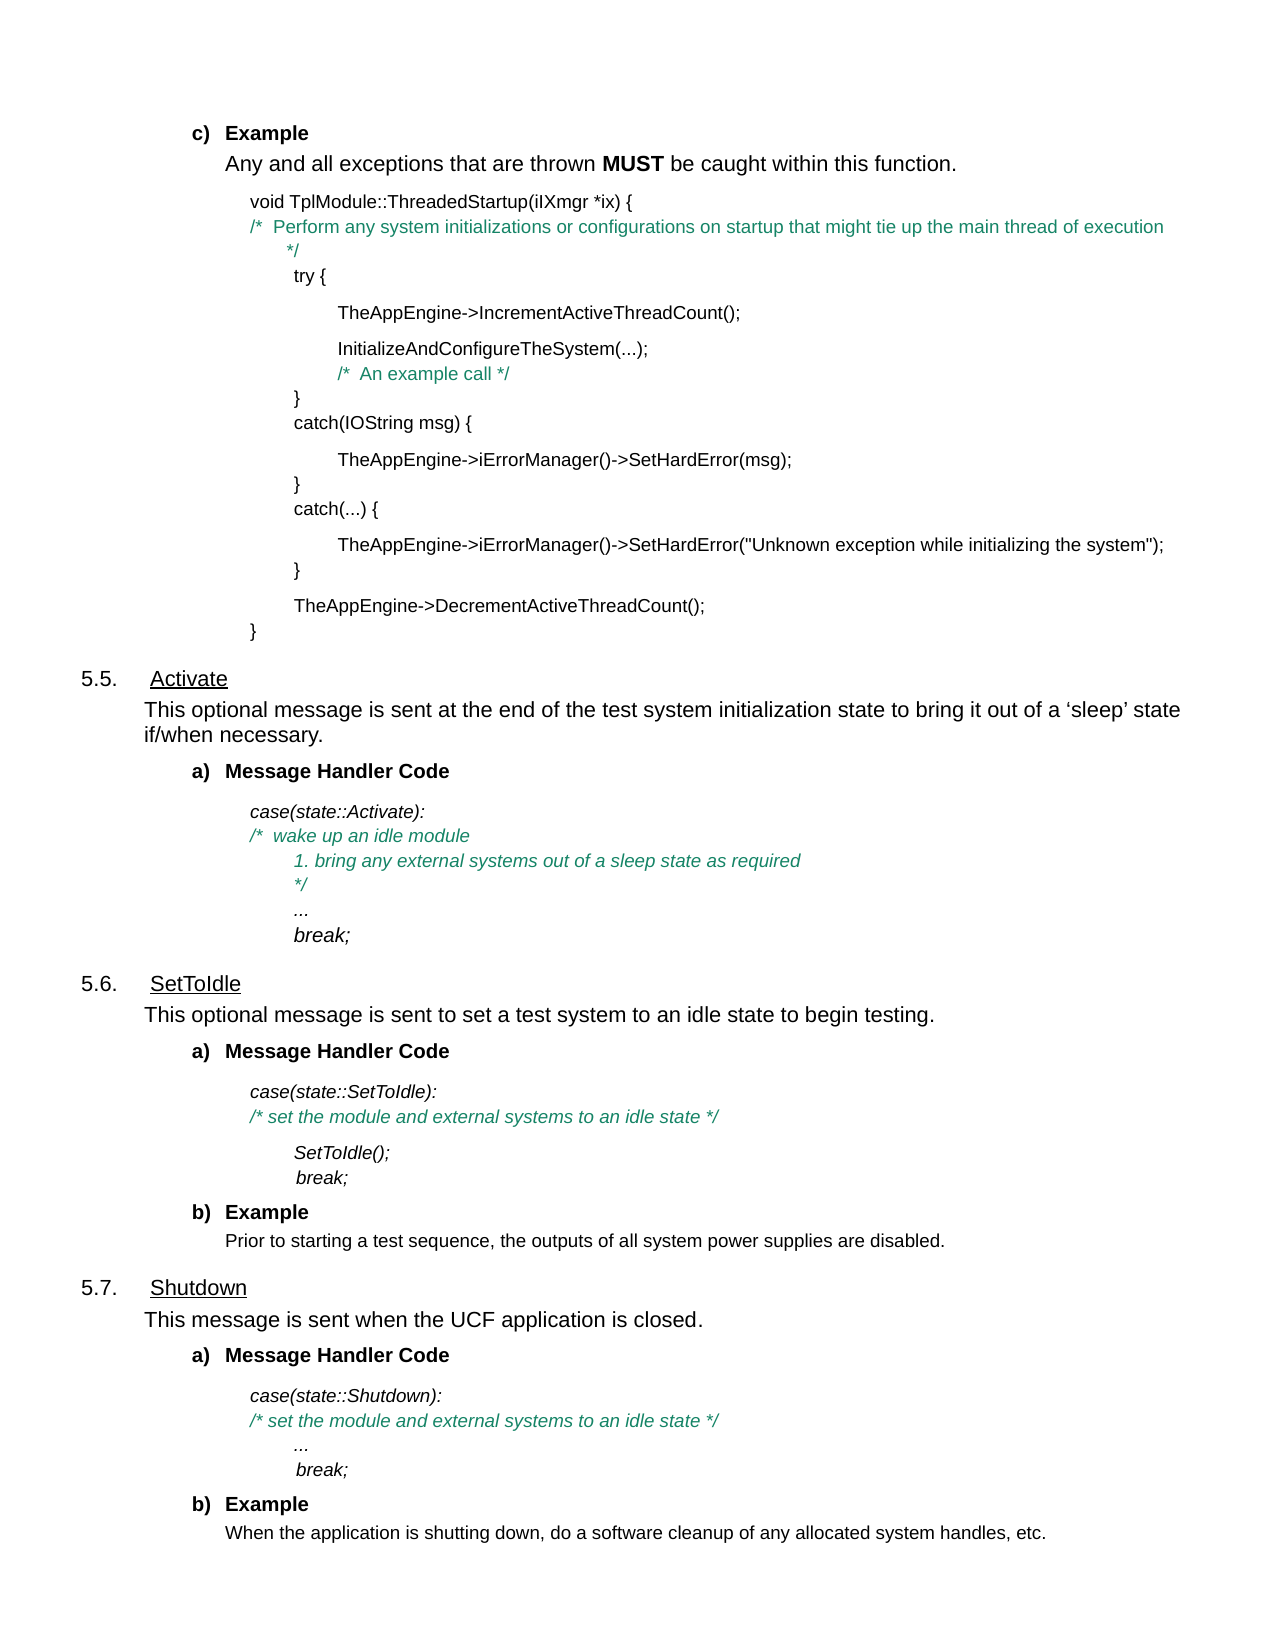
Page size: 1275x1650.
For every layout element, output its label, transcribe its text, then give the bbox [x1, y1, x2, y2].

text } [294, 387, 1200, 409]
text This message is sent when the UCF application is closed. [144, 1306, 1200, 1332]
text case(state::Shutdown): [250, 1385, 1200, 1407]
text 1. bring any external systems out of a sleep state as required [294, 850, 1200, 871]
subtitle Message Handler Code [186, 1039, 1200, 1063]
subtitle Example [186, 1200, 1200, 1223]
text TheAppEngine->iErrorManager()->SetHardError("Unknown exception while initializing the system"); [337, 534, 1200, 556]
text This optional message is sent to set a test system to an idle state to begin testing. [144, 1002, 1200, 1027]
text Any and all exceptions that are thrown MUST be caught within this function. [225, 151, 1200, 176]
text break; [144, 1459, 1200, 1480]
text try { [294, 265, 1200, 286]
subtitle Example [186, 121, 1200, 145]
subtitle SetToIdle [75, 971, 1200, 996]
text Prior to starting a test sequence, the outputs of all system power supplies are disabled. [225, 1229, 1200, 1251]
text /* set the module and external systems to an idle state */ [250, 1410, 1200, 1431]
text break; [144, 1167, 1200, 1188]
text } [294, 473, 1200, 494]
subtitle Shutdown [75, 1275, 1200, 1300]
subtitle Example [186, 1492, 1200, 1516]
text */ [294, 874, 1200, 896]
text ... [294, 899, 1200, 920]
text /* set the module and external systems to an idle state */ [250, 1105, 1200, 1127]
text /* An example call */ [337, 363, 1200, 384]
text ... [294, 1434, 1200, 1456]
text break; [294, 923, 1200, 947]
text case(state::Activate): [250, 801, 1200, 822]
text TheAppEngine->DecrementActiveThreadCount(); [294, 595, 1200, 617]
text /* wake up an idle module [250, 825, 1200, 847]
text SetToIdle(); [294, 1142, 1200, 1163]
text catch(IOString msg) { [294, 412, 1200, 433]
text When the application is shutting down, do a software cleanup of any allocated system handles, etc. [225, 1522, 1200, 1543]
text catch(...) { [294, 497, 1200, 519]
subtitle Activate [75, 665, 1200, 691]
subtitle Message Handler Code [186, 759, 1200, 782]
text TheAppEngine->IncrementActiveThreadCount(); [337, 301, 1200, 323]
text case(state::SetToIdle): [250, 1081, 1200, 1102]
text TheAppEngine->iErrorManager()->SetHardError(msg); [337, 448, 1200, 470]
text } [250, 620, 1200, 641]
text InitializeAndConfigureTheSystem(...); [337, 338, 1200, 359]
text void TplModule::ThreadedStartup(iIXmgr *ix) { [250, 191, 1200, 213]
text */ [250, 240, 1200, 262]
text /* Perform any system initializations or configurations on startup that might tie up the main thread of execution [250, 216, 1200, 237]
text } [294, 559, 1200, 580]
subtitle Message Handler Code [186, 1344, 1200, 1367]
text This optional message is sent at the end of the test system initialization state to bring it out of a ‘sleep’ state if/when necessary. [144, 697, 1200, 747]
